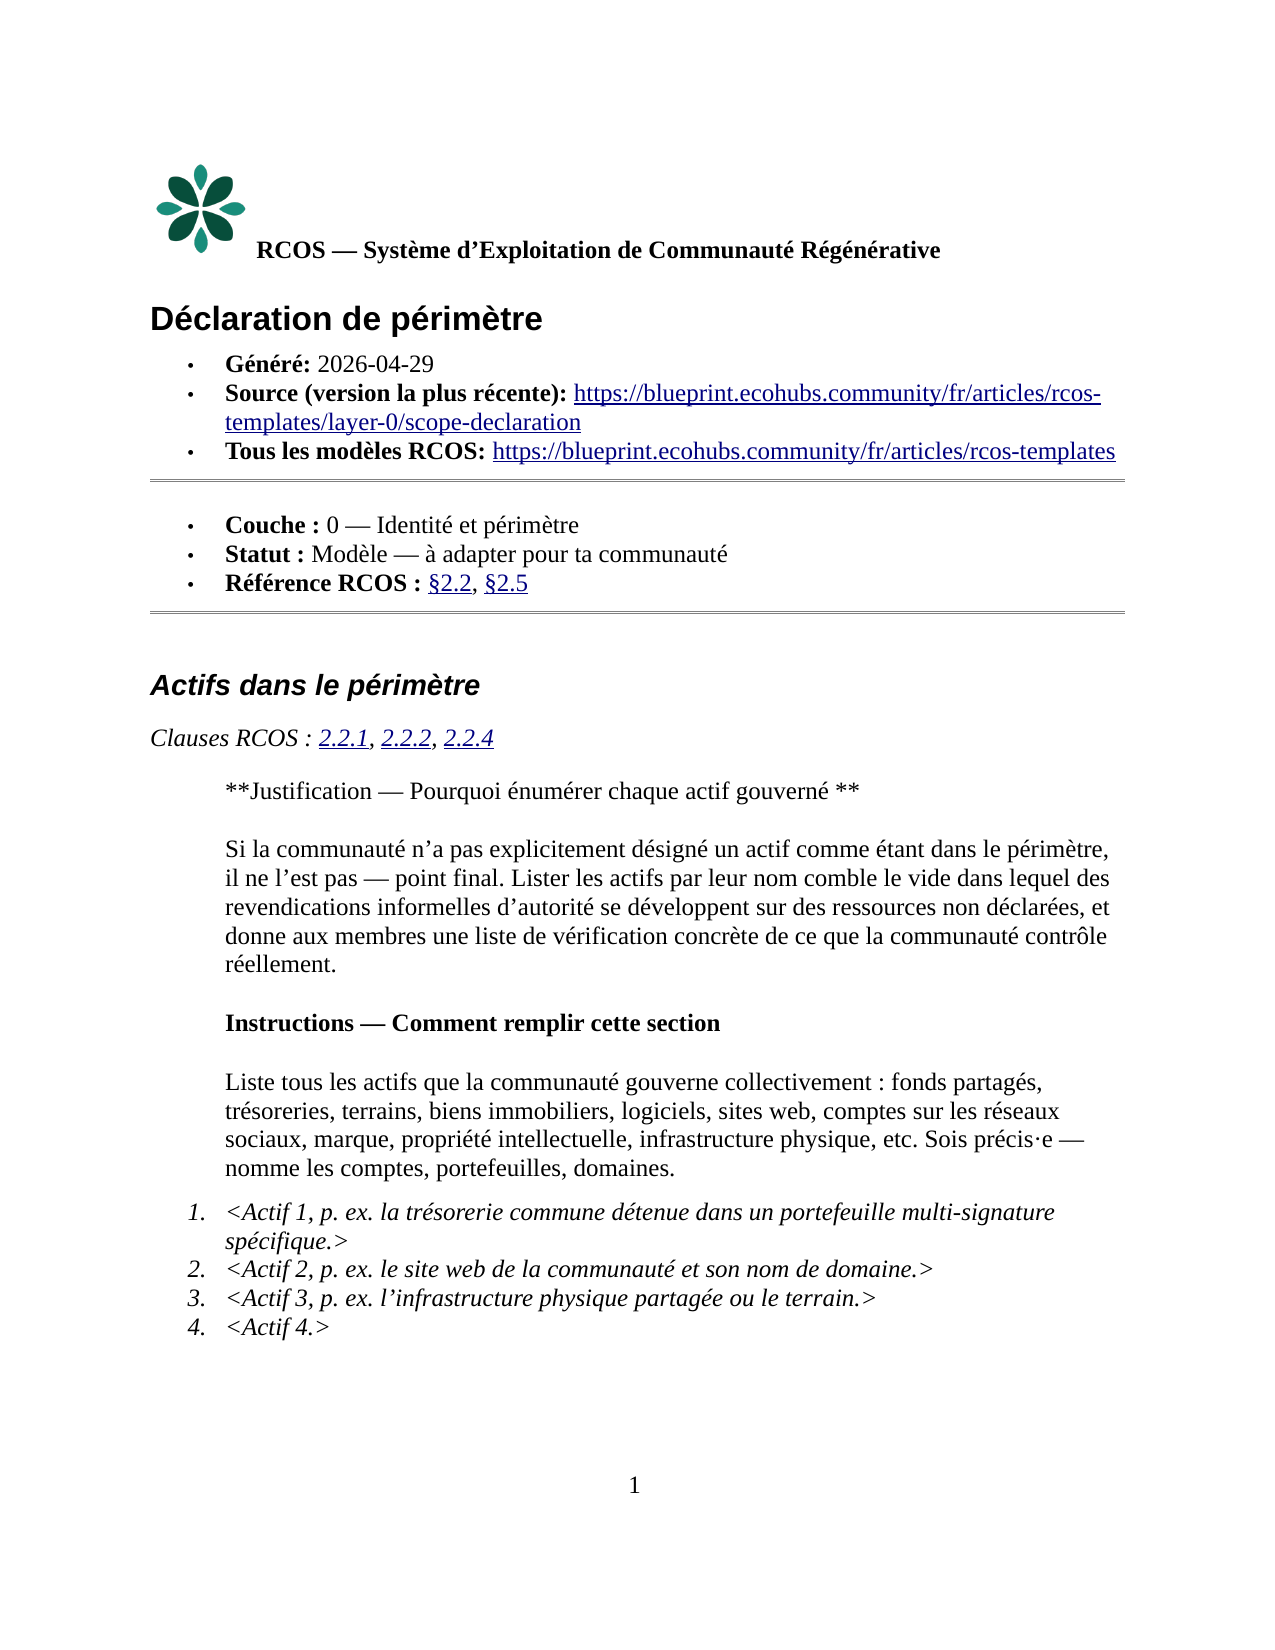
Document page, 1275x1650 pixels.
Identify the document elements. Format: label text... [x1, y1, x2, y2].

list Généré: 2026-04-29 [187, 349, 1125, 378]
picture [150, 158, 251, 259]
subtitle Déclaration de périmètre [150, 298, 1125, 337]
list Couche : 0 — Identité et périmètre [187, 511, 1125, 539]
list Statut : Modèle — à adapter pour ta communauté [187, 539, 1125, 568]
text Liste tous les actifs que la communauté gouverne collectivement : fonds partagés, trésoreries, terrains, biens immobiliers, logiciels, sites web, comptes sur les réseaux sociaux, marque, propriété intellectuelle, infrastructure physique, etc. Sois précis·e — nomme les comptes, portefeuilles, domaines. [225, 1067, 1125, 1182]
list Source (version la plus récente): https://blueprint.ecohubs.community/fr/articles/rcos-templates/layer-0/scope-declaration [187, 378, 1125, 436]
subtitle Actifs dans le périmètre [150, 668, 1125, 702]
text Instructions — Comment remplir cette section [225, 1008, 1125, 1037]
text Si la communauté n’a pas explicitement désigné un actif comme étant dans le périmètre, il ne l’est pas — point final. Lister les actifs par leur nom comble le vide dans lequel des revendications informelles d’autorité se développent sur des ressources non déclarées, et donne aux membres une liste de vérification concrète de ce que la communauté contrôle réellement. [225, 834, 1125, 978]
list <Actif 1, p. ex. la trésorerie commune détenue dans un portefeuille multi-signature spécifique.> [187, 1197, 1125, 1254]
text **Justification — Pourquoi énumérer chaque actif gouverné ** [225, 776, 1125, 804]
list <Actif 2, p. ex. le site web de la communauté et son nom de domaine.> [187, 1254, 1125, 1283]
list <Actif 4.> [187, 1312, 1125, 1341]
list Référence RCOS : §2.2, §2.5 [187, 568, 1125, 597]
text RCOS — Système d’Exploitation de Communauté Régénérative [150, 159, 1125, 264]
list <Actif 3, p. ex. l’infrastructure physique partagée ou le terrain.> [187, 1283, 1125, 1312]
text Clauses RCOS : 2.2.1, 2.2.2, 2.2.4 [150, 723, 1125, 752]
list Tous les modèles RCOS: https://blueprint.ecohubs.community/fr/articles/rcos-templates [187, 436, 1125, 464]
